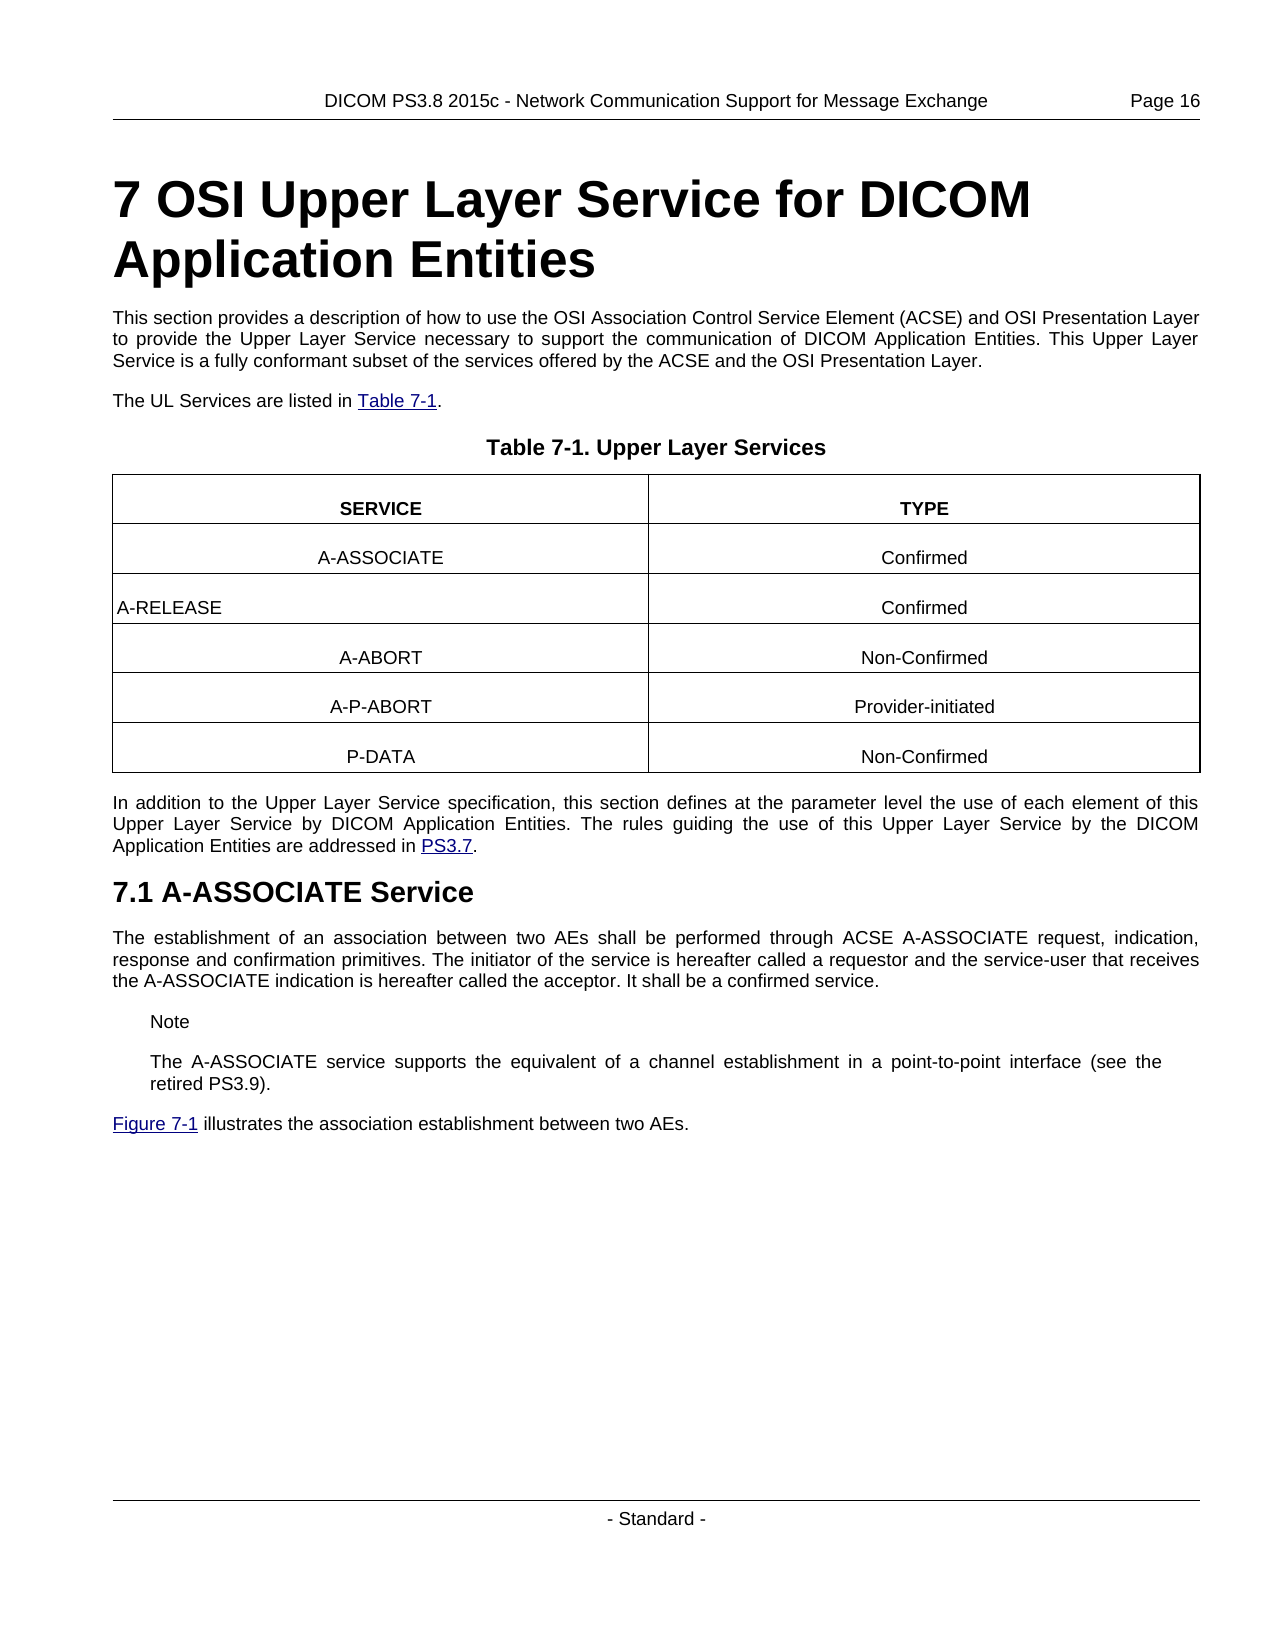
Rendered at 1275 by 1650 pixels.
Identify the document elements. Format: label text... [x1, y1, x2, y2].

table_header TYPE [649, 475, 1199, 523]
table_header SERVICE [113, 475, 648, 523]
text 7 OSI Upper Layer Service for DICOM Application Entities [112, 169, 1200, 288]
table_cell Non-Confirmed [649, 723, 1199, 772]
table_cell A-ASSOCIATE [113, 524, 648, 573]
text 7.1 A-ASSOCIATE Service [112, 875, 1200, 908]
text The establishment of an association between two AEs shall be performed through ACSE A-ASSOCIATE request, indication, response and confirmation primitives. The initiator of the service is hereafter called a requestor and the service-user that receives the A-ASSOCIATE indication is hereafter called the acceptor. It shall be a confirmed service. [112, 927, 1200, 992]
text Note [150, 1011, 1162, 1032]
table_cell P-DATA [113, 723, 648, 772]
text The UL Services are listed in Table 7-1. [112, 390, 1200, 412]
table_cell A-P-ABORT [113, 673, 648, 722]
table_cell A-RELEASE [113, 574, 648, 623]
table_cell Confirmed [649, 574, 1199, 623]
table_cell Non-Confirmed [649, 624, 1199, 672]
text In addition to the Upper Layer Service specification, this section defines at the parameter level the use of each element of this Upper Layer Service by DICOM Application Entities. The rules guiding the use of this Upper Layer Service by the DICOM Application Entities are addressed in PS3.7. [112, 791, 1200, 856]
text The A-ASSOCIATE service supports the equivalent of a channel establishment in a point-to-point interface (see the retired PS3.9). [150, 1051, 1162, 1094]
text Table 7-1. Upper Layer Services [112, 434, 1200, 460]
text This section provides a description of how to use the OSI Association Control Service Element (ACSE) and OSI Presentation Layer to provide the Upper Layer Service necessary to support the communication of DICOM Application Entities. This Upper Layer Service is a fully conformant subset of the services offered by the ACSE and the OSI Presentation Layer. [112, 307, 1200, 371]
table_cell Confirmed [649, 524, 1199, 573]
table_cell A-ABORT [113, 624, 648, 672]
text Figure 7-1 illustrates the association establishment between two AEs. [112, 1113, 1200, 1134]
table_cell Provider-initiated [649, 673, 1199, 722]
